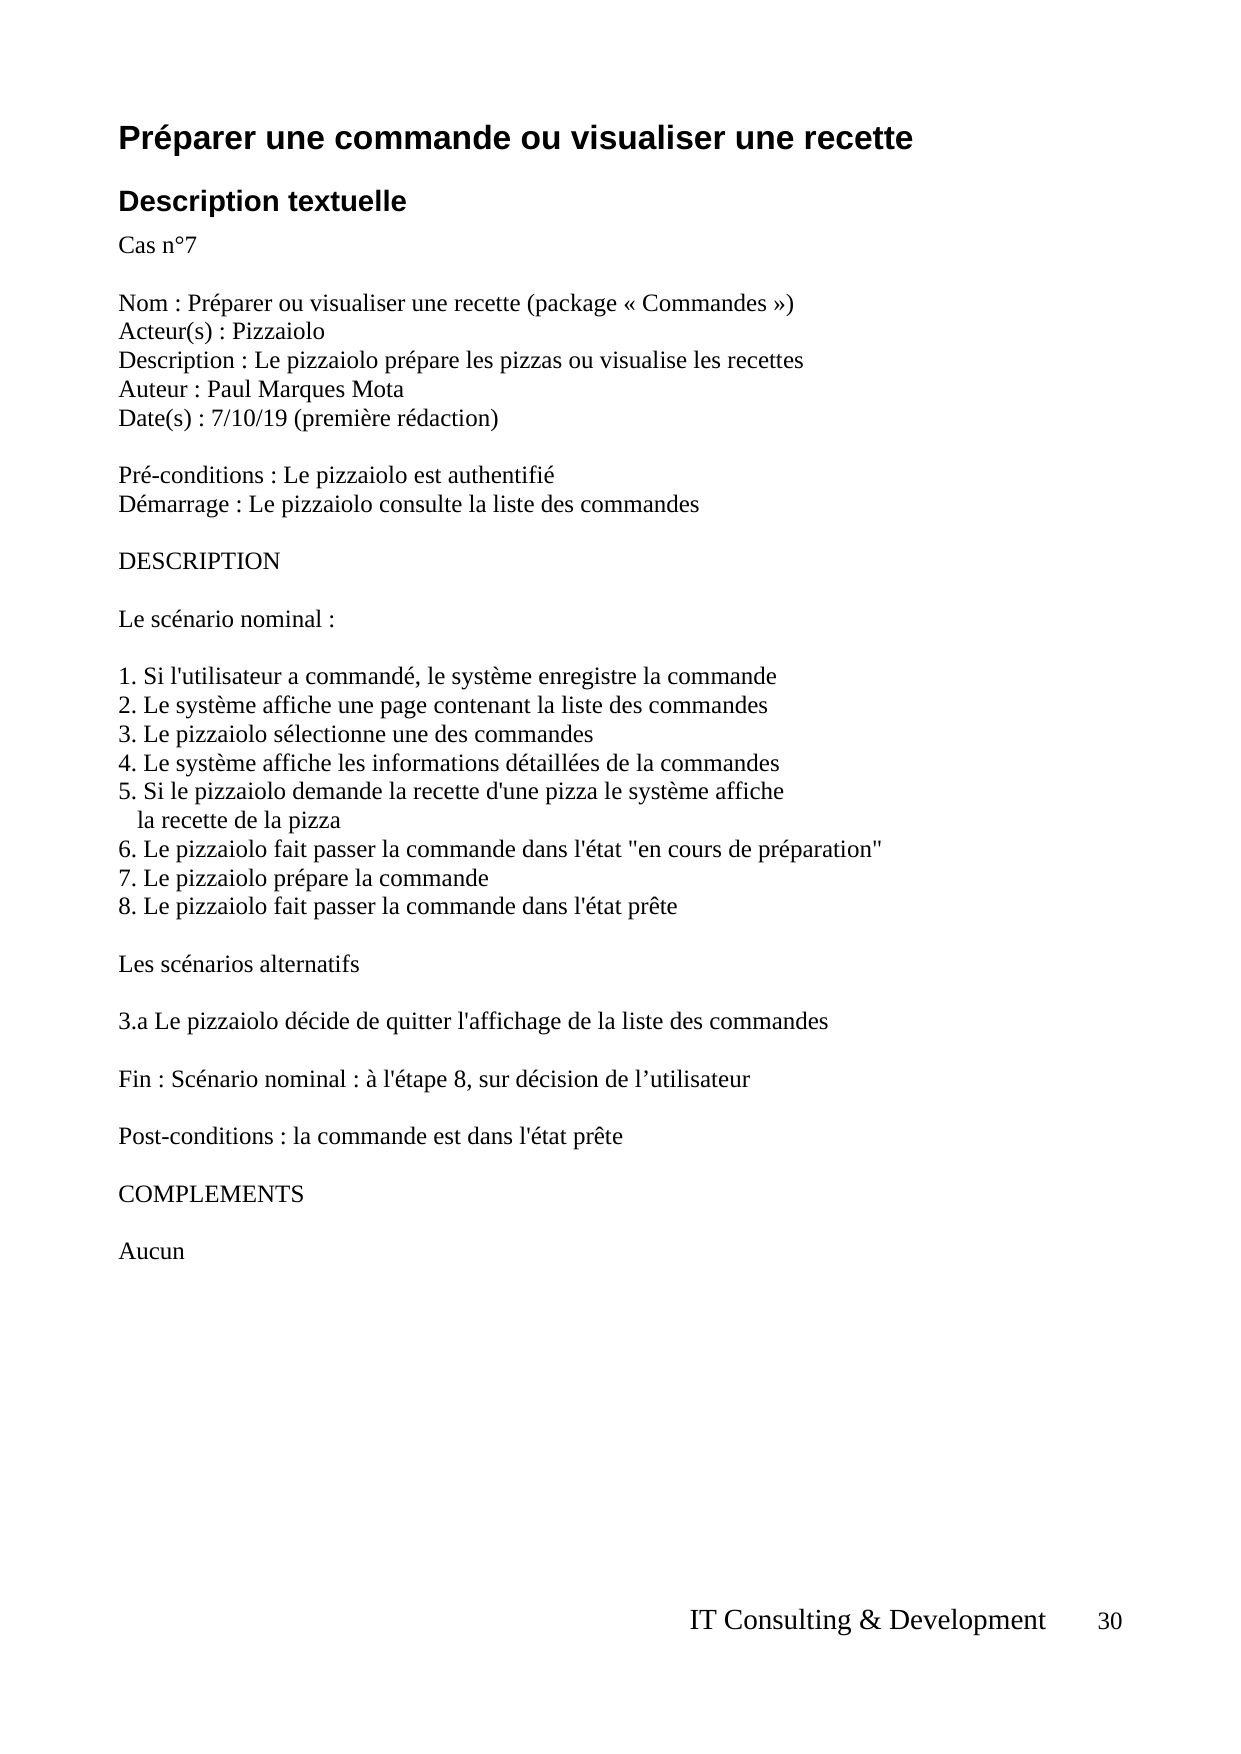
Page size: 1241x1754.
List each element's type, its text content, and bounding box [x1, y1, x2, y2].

text 2. Le système affiche une page contenant la liste des commandes [118, 690, 1122, 719]
text 4. Le système affiche les informations détaillées de la commandes [118, 748, 1122, 776]
text Aucun [118, 1236, 1122, 1265]
text 6. Le pizzaiolo fait passer la commande dans l'état "en cours de préparation" [118, 834, 1122, 863]
text Acteur(s) : Pizzaiolo [118, 316, 1122, 345]
subtitle Préparer une commande ou visualiser une recette [118, 118, 1122, 157]
text Démarrage : Le pizzaiolo consulte la liste des commandes [118, 489, 1122, 518]
subtitle Description textuelle [118, 184, 1122, 218]
text 8. Le pizzaiolo fait passer la commande dans l'état prête [118, 891, 1122, 920]
text 1. Si l'utilisateur a commandé, le système enregistre la commande [118, 661, 1122, 690]
text Nom : Préparer ou visualiser une recette (package « Commandes ») [118, 288, 1122, 316]
text Pré-conditions : Le pizzaiolo est authentifié [118, 460, 1122, 489]
text Les scénarios alternatifs [118, 949, 1122, 978]
text Fin : Scénario nominal : à l'étape 8, sur décision de l’utilisateur [118, 1064, 1122, 1093]
text 7. Le pizzaiolo prépare la commande [118, 863, 1122, 891]
text Date(s) : 7/10/19 (première rédaction) [118, 403, 1122, 431]
text Auteur : Paul Marques Mota [118, 374, 1122, 403]
text COMPLEMENTS [118, 1179, 1122, 1208]
text Cas n°7 [118, 230, 1122, 259]
text Post-conditions : la commande est dans l'état prête [118, 1121, 1122, 1150]
text Description : Le pizzaiolo prépare les pizzas ou visualise les recettes [118, 345, 1122, 374]
text 3.a Le pizzaiolo décide de quitter l'affichage de la liste des commandes [118, 1006, 1122, 1035]
text 3. Le pizzaiolo sélectionne une des commandes [118, 719, 1122, 748]
text Le scénario nominal : [118, 604, 1122, 633]
text DESCRIPTION [118, 546, 1122, 575]
text 5. Si le pizzaiolo demande la recette d'une pizza le système affiche [118, 776, 1122, 805]
text la recette de la pizza [118, 805, 1122, 834]
